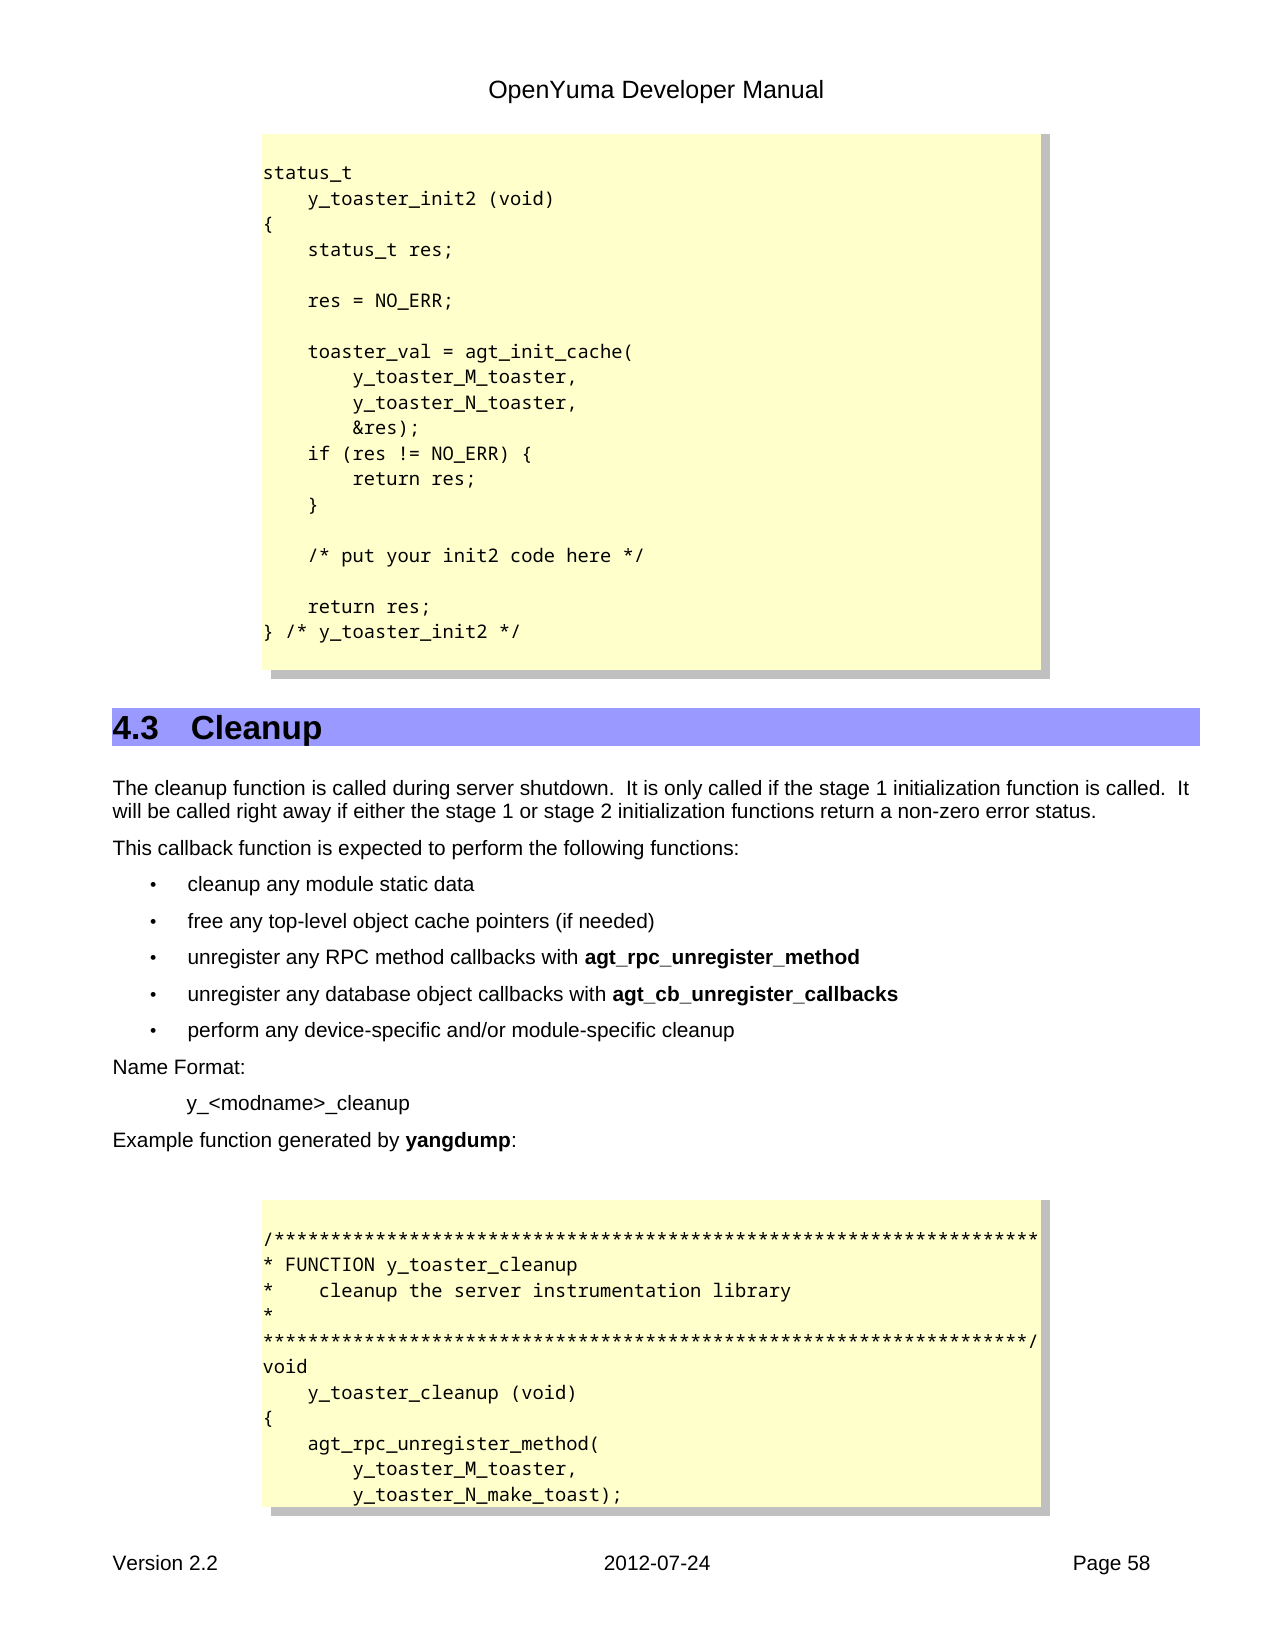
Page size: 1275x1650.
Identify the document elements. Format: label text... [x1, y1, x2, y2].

text This callback function is expected to perform the following functions: [112, 836, 1200, 860]
text { [262, 210, 1041, 236]
text y_toaster_M_toaster, [262, 1456, 1041, 1481]
text Example function generated by yangdump: [112, 1127, 1200, 1151]
text toaster_val = agt_init_cache( [262, 338, 1041, 363]
text agt_rpc_unregister_method( [262, 1430, 1041, 1456]
text if (res != NO_ERR) { [262, 440, 1041, 466]
text y_toaster_N_make_toast); [262, 1481, 1041, 1507]
text &res); [262, 414, 1041, 440]
text } [262, 491, 1041, 517]
text { [262, 1404, 1041, 1430]
list unregister any RPC method callbacks with agt_rpc_unregister_method [150, 945, 1200, 969]
text void [262, 1353, 1041, 1379]
text status_t res; [262, 236, 1041, 261]
text return res; [262, 593, 1041, 619]
text ********************************************************************/ [262, 1328, 1041, 1353]
text /* put your init2 code here */ [262, 542, 1041, 568]
text /******************************************************************** [262, 1226, 1041, 1251]
text * [262, 1302, 1041, 1328]
subtitle Cleanup [112, 708, 1200, 746]
text Name Format: [112, 1054, 1200, 1078]
list unregister any database object callbacks with agt_cb_unregister_callbacks [150, 982, 1200, 1006]
list cleanup any module static data [150, 872, 1200, 896]
text return res; [262, 466, 1041, 491]
text } /* y_toaster_init2 */ [262, 619, 1041, 644]
text y_<modname>_cleanup [112, 1091, 1200, 1115]
text * FUNCTION y_toaster_cleanup [262, 1251, 1041, 1277]
text status_t [262, 159, 1041, 185]
text * cleanup the server instrumentation library [262, 1277, 1041, 1302]
text The cleanup function is called during server shutdown. It is only called if the stage 1 initialization function is called. It will be called right away if either the stage 1 or stage 2 initialization functions return a non-zero error status. [112, 775, 1200, 823]
text y_toaster_M_toaster, [262, 363, 1041, 389]
text y_toaster_cleanup (void) [262, 1379, 1041, 1404]
list perform any device-specific and/or module-specific cleanup [150, 1018, 1200, 1042]
text y_toaster_init2 (void) [262, 185, 1041, 210]
text y_toaster_N_toaster, [262, 389, 1041, 414]
list free any top-level object cache pointers (if needed) [150, 909, 1200, 933]
text res = NO_ERR; [262, 287, 1041, 312]
